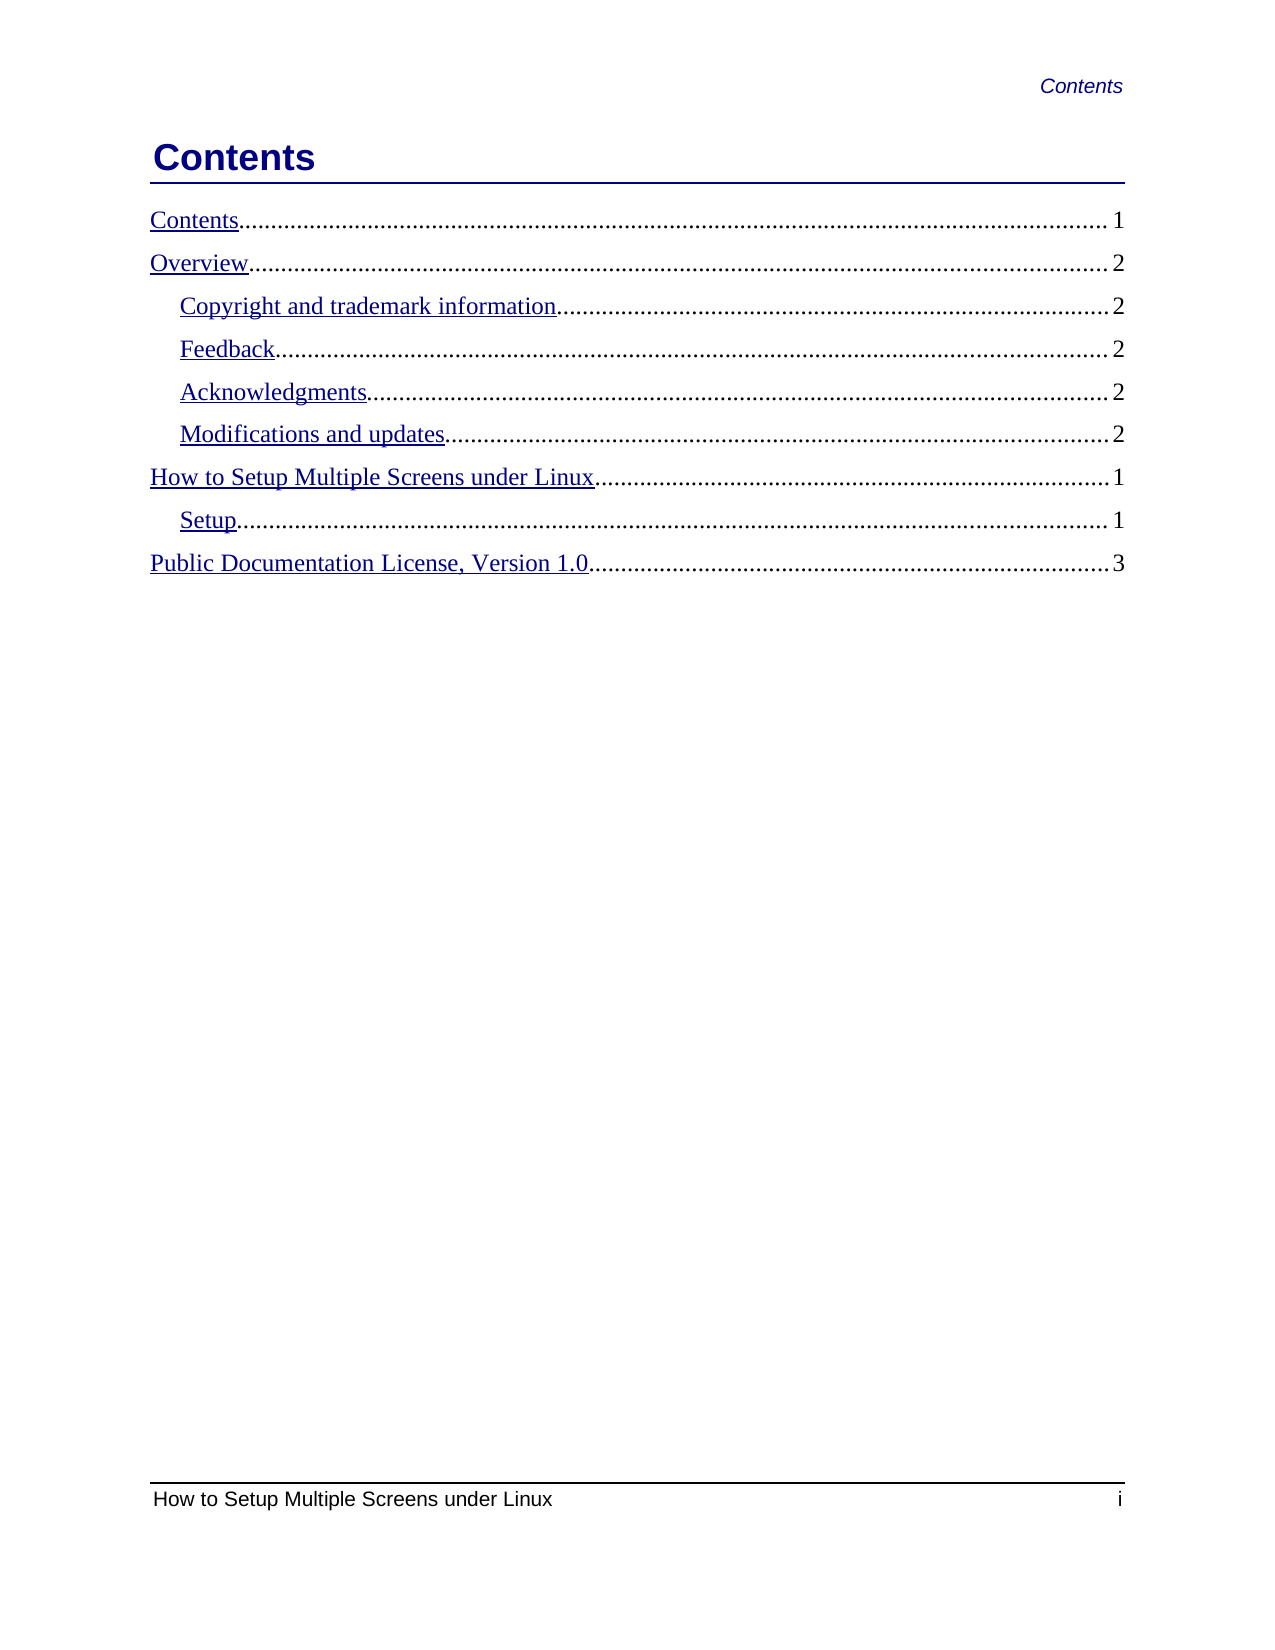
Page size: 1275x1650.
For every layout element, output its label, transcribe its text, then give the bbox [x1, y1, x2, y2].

text Setup 1 [179, 506, 1125, 534]
text Acknowledgments 2 [179, 377, 1125, 406]
text Overview 2 [150, 249, 1125, 277]
text Modifications and updates 2 [179, 420, 1125, 448]
subtitle Contents [150, 134, 1125, 182]
text Copyright and trademark information 2 [179, 292, 1125, 320]
text Contents 1 [150, 206, 1125, 234]
text Public Documentation License, Version 1.0 3 [150, 549, 1125, 577]
text Feedback 2 [179, 335, 1125, 363]
text How to Setup Multiple Screens under Linux 1 [150, 463, 1125, 491]
